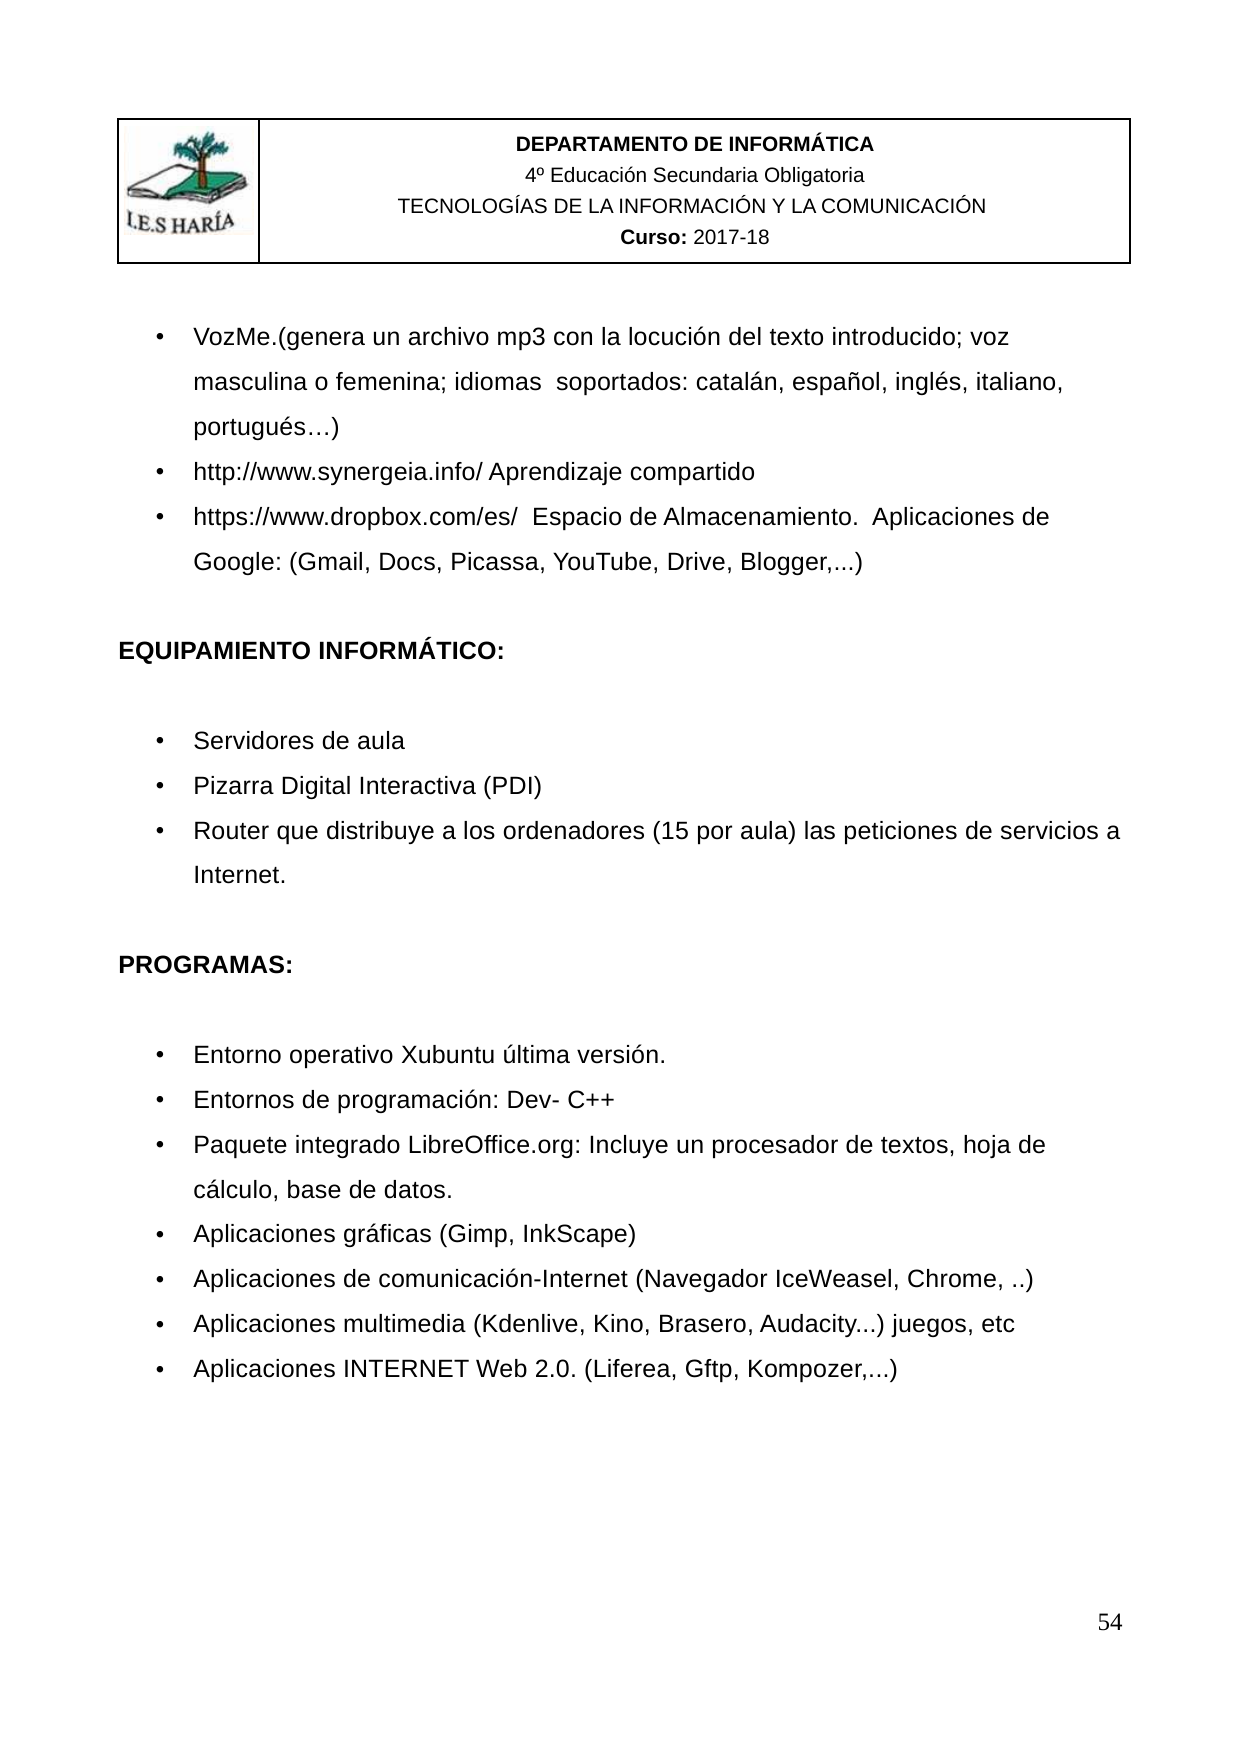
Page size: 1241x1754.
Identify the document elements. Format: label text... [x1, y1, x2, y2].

picture [123, 126, 254, 235]
list Entornos de programación: Dev- C++ [156, 1085, 1122, 1115]
text EQUIPAMIENTO INFORMÁTICO: [118, 636, 1122, 666]
list Entorno operativo Xubuntu última versión. [156, 1040, 1122, 1070]
list Router que distribuye a los ordenadores (15 por aula) las peticiones de servicios a Internet. [156, 816, 1122, 890]
list Aplicaciones multimedia (Kdenlive, Kino, Brasero, Audacity...) juegos, etc [156, 1309, 1122, 1339]
list Aplicaciones INTERNET Web 2.0. (Liferea, Gftp, Kompozer,...) [156, 1354, 1122, 1384]
list Aplicaciones gráficas (Gimp, InkScape) [156, 1219, 1122, 1249]
list Paquete integrado LibreOffice.org: Incluye un procesador de textos, hoja de cálculo, base de datos. [156, 1130, 1122, 1204]
list VozMe.(genera un archivo mp3 con la locución del texto introducido; voz masculina o femenina; idiomas soportados: catalán, español, inglés, italiano, portugués…) [156, 322, 1122, 442]
list Pizarra Digital Interactiva (PDI) [156, 771, 1122, 801]
list https://www.dropbox.com/es/ Espacio de Almacenamiento. Aplicaciones de Google: (Gmail, Docs, Picassa, YouTube, Drive, Blogger,...) [156, 502, 1122, 576]
list Aplicaciones de comunicación-Internet (Navegador IceWeasel, Chrome, ..) [156, 1264, 1122, 1294]
list http://www.synergeia.info/ Aprendizaje compartido [156, 457, 1122, 487]
text PROGRAMAS: [118, 950, 1122, 980]
list Servidores de aula [156, 726, 1122, 756]
